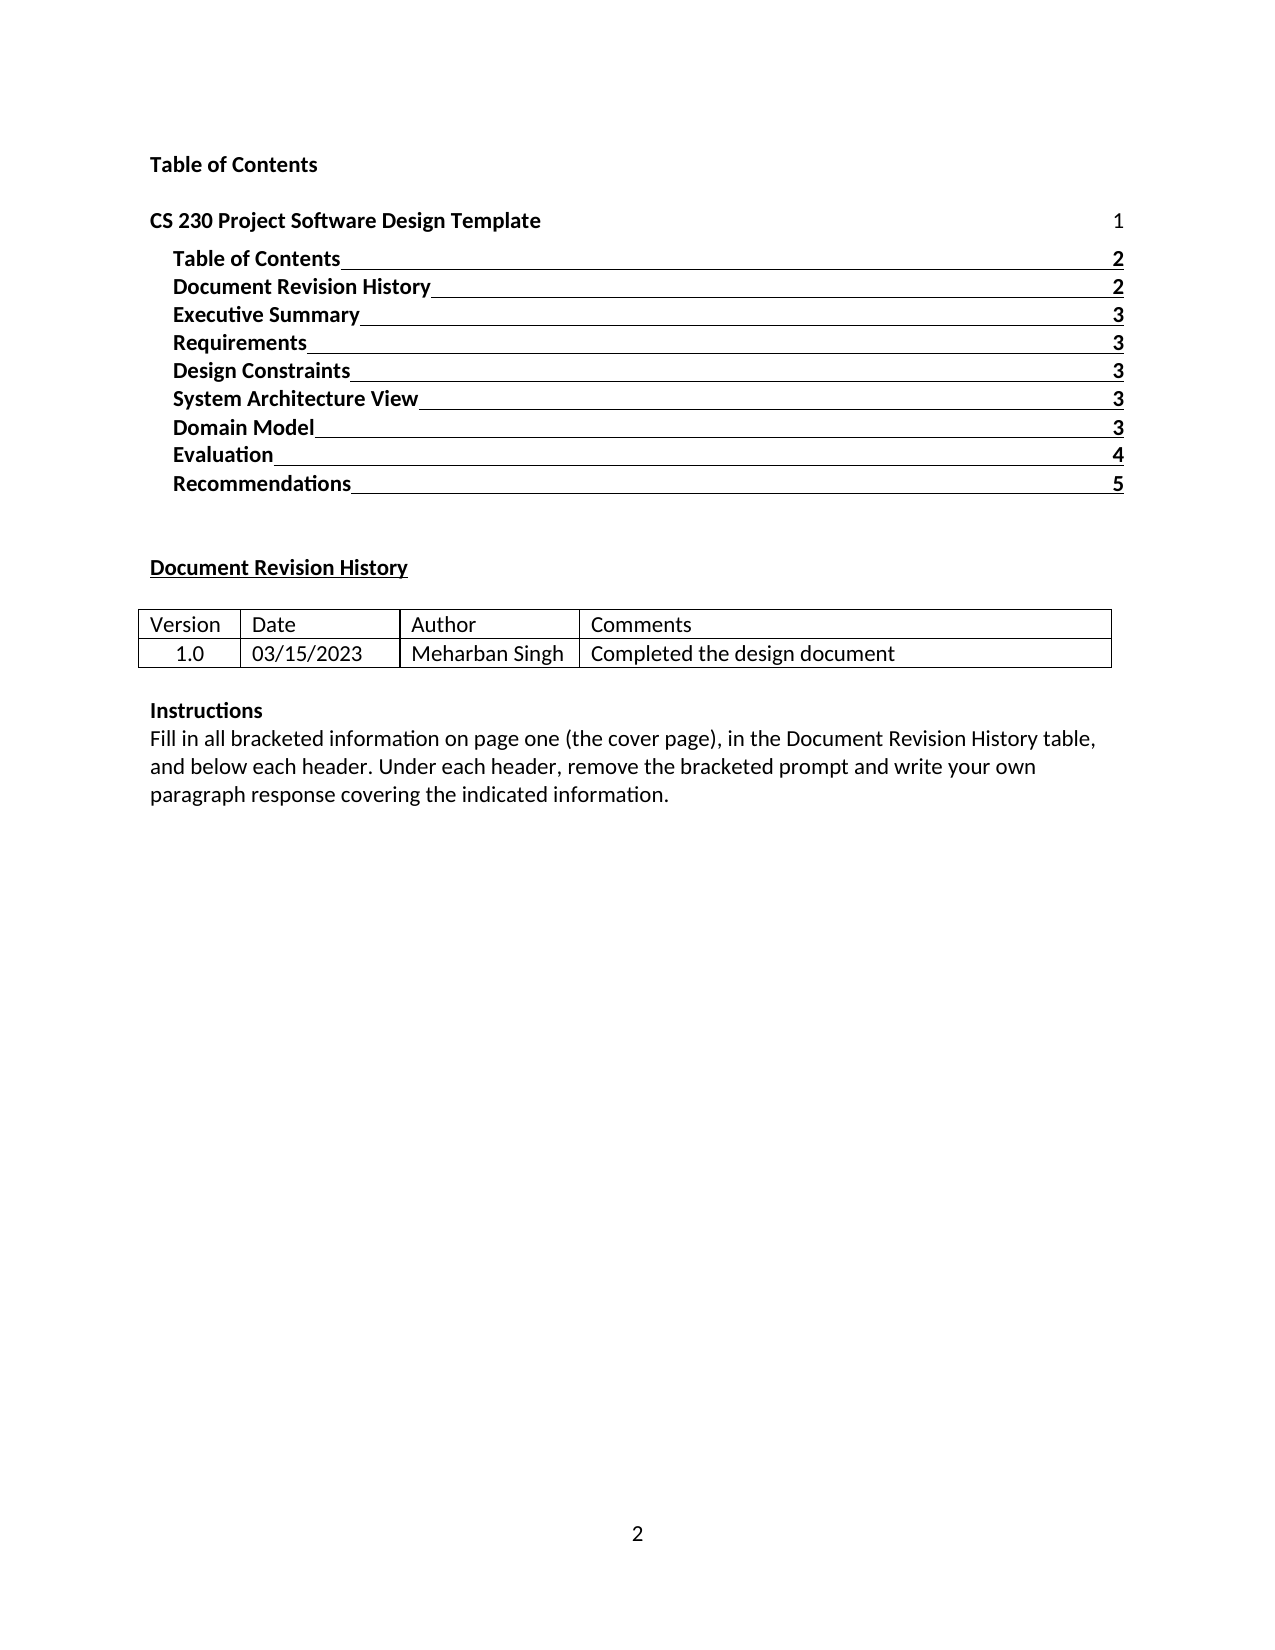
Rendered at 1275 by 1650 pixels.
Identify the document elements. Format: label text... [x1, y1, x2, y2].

text Recommendations 5 [173, 469, 1125, 497]
table_header Comments [580, 610, 1111, 638]
text Requirements 3 [173, 328, 1125, 357]
subtitle Document Revision History [150, 553, 1125, 581]
text CS 230 Project Software Design Template 1 [150, 206, 1125, 234]
text Fill in all bracketed information on page one (the cover page), in the Document Revision History table, and below each header. Under each header, remove the bracketed prompt and write your own paragraph response covering the indicated information. [150, 724, 1125, 808]
table_header Version [139, 610, 240, 638]
table_cell 03/15/2023 [241, 639, 399, 667]
table_cell Completed the design document [580, 639, 1111, 667]
subtitle Table of Contents [150, 150, 1125, 178]
text Design Constraints 3 [173, 357, 1125, 384]
text System Architecture View 3 [173, 384, 1125, 413]
text Table of Contents 2 [173, 244, 1125, 272]
table_header Author [401, 610, 579, 638]
text Executive Summary 3 [173, 301, 1125, 328]
text Domain Model 3 [173, 413, 1125, 441]
text Instructions [150, 696, 1125, 724]
table_cell 1.0 [139, 639, 240, 667]
table_header Date [241, 610, 399, 638]
text Document Revision History 2 [173, 272, 1125, 301]
text Evaluation 4 [173, 441, 1125, 469]
table_cell Meharban Singh [401, 639, 579, 667]
